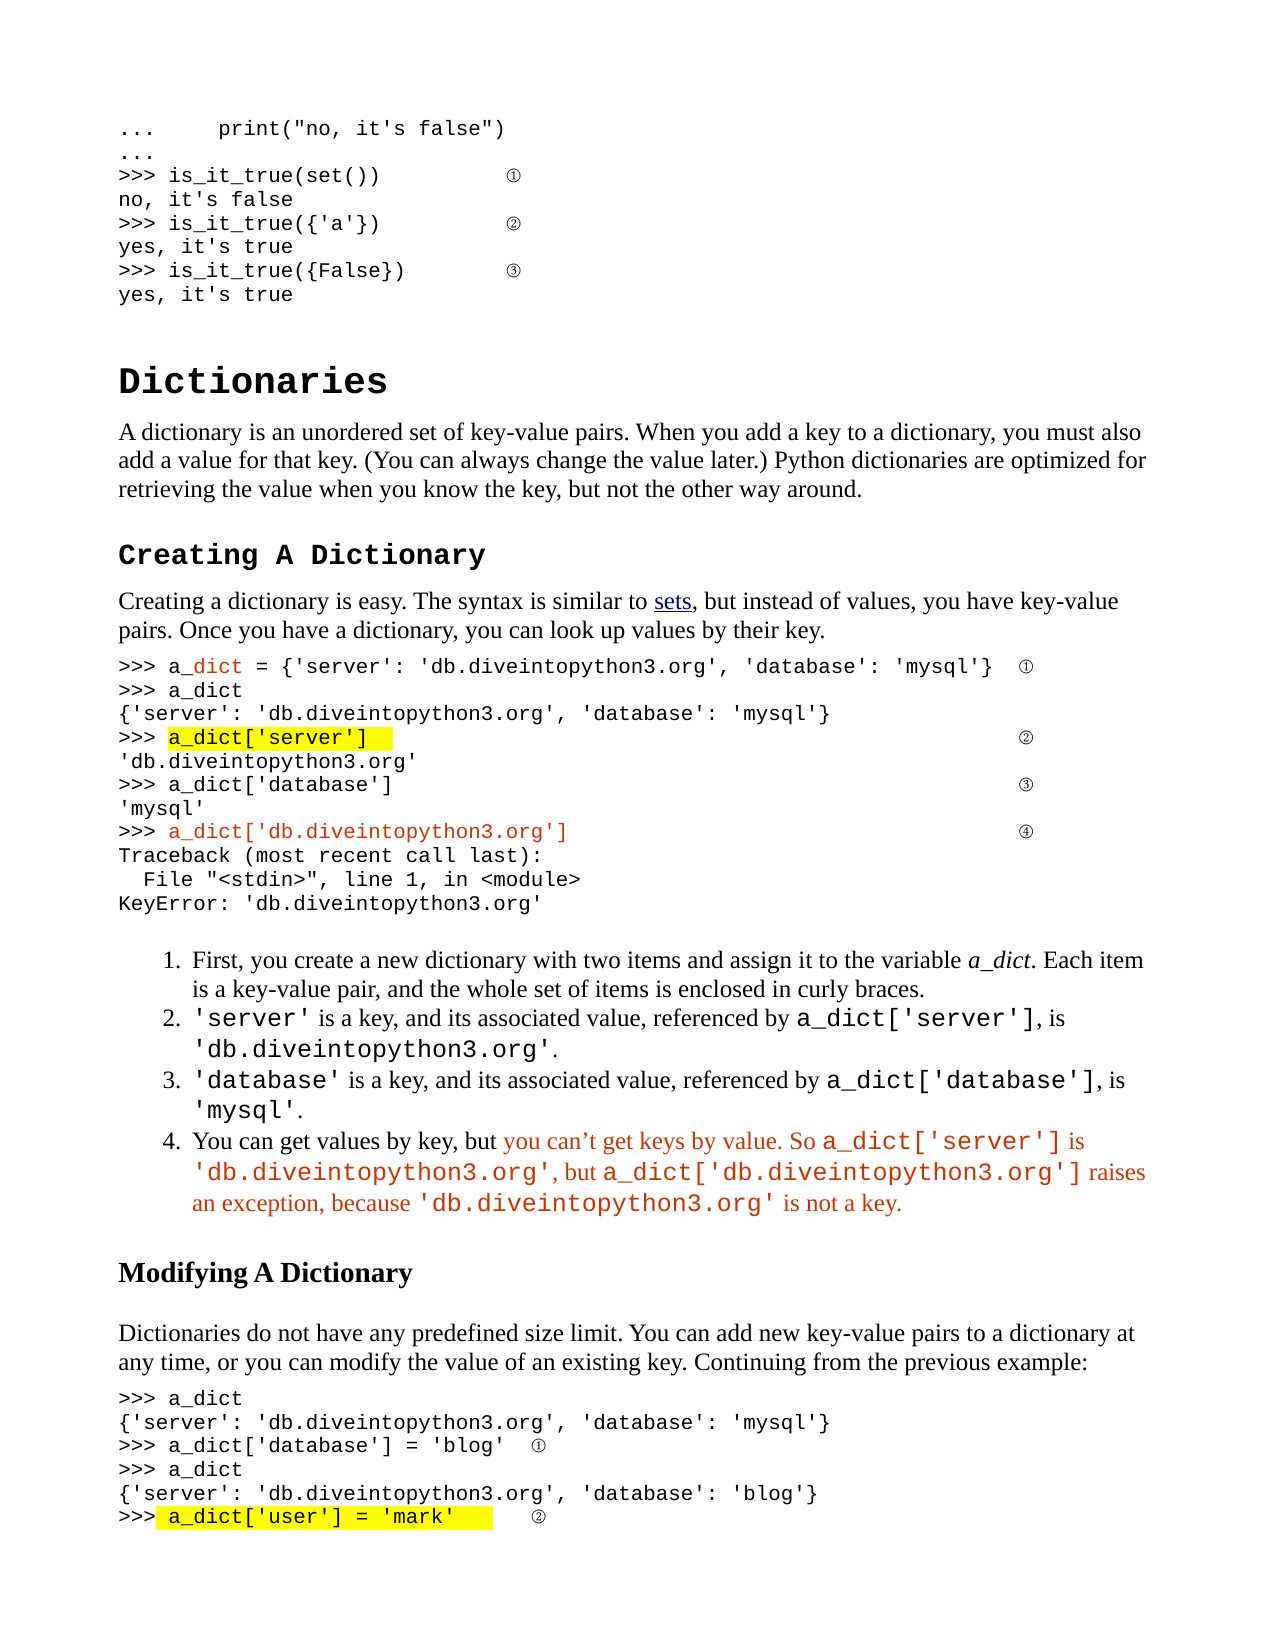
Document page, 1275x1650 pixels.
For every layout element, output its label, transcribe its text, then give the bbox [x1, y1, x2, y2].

list 'server' is a key, and its associated value, referenced by a_dict['server'], is 'db.diveintopython3.org'. [162, 1003, 1157, 1065]
text yes, it's true [118, 284, 1157, 307]
text >>> a_dict['server'] ② [118, 727, 1157, 751]
text {'server': 'db.diveintopython3.org', 'database': 'mysql'} [118, 703, 1157, 727]
text >>> a_dict['db.diveintopython3.org'] ④ [118, 822, 1157, 845]
text >>> a_dict['database'] ③ [118, 774, 1157, 798]
text File "<stdin>", line 1, in <module> [118, 869, 1157, 892]
text 'mysql' [118, 798, 1157, 822]
text {'server': 'db.diveintopython3.org', 'database': 'blog'} [118, 1483, 1157, 1506]
text >>> a_dict [118, 1459, 1157, 1483]
text >>> is_it_true({'a'}) ② [118, 213, 1157, 236]
text Dictionaries do not have any predefined size limit. You can add new key-value pairs to a dictionary at any time, or you can modify the value of an existing key. Continuing from the previous example: [118, 1318, 1157, 1376]
text >>> a_dict['user'] = 'mark' ② [118, 1506, 1157, 1530]
list You can get values by key, but you can’t get keys by value. So a_dict['server'] is 'db.diveintopython3.org', but a_dict['db.diveintopython3.org'] raises an exception, because 'db.diveintopython3.org' is not a key. [162, 1126, 1157, 1219]
text >>> a_dict [118, 1388, 1157, 1412]
subtitle Modifying A Dictionary [118, 1255, 1157, 1289]
text >>> a_dict = {'server': 'db.diveintopython3.org', 'database': 'mysql'} ① [118, 656, 1157, 680]
text >>> is_it_true({False}) ③ [118, 260, 1157, 284]
text ... print("no, it's false") [118, 118, 1157, 142]
text >>> a_dict['database'] = 'blog' ① [118, 1435, 1157, 1459]
list First, you create a new dictionary with two items and assign it to the variable a_dict. Each item is a key-value pair, and the whole set of items is enclosed in curly braces. [162, 946, 1157, 1003]
text A dictionary is an unordered set of key-value pairs. When you add a key to a dictionary, you must also add a value for that key. (You can always change the value later.) Python dictionaries are optimized for retrieving the value when you know the key, but not the other way around. [118, 417, 1157, 503]
text yes, it's true [118, 236, 1157, 260]
text no, it's false [118, 189, 1157, 213]
text Traceback (most recent call last): [118, 845, 1157, 869]
text KeyError: 'db.diveintopython3.org' [118, 892, 1157, 916]
text Creating a dictionary is easy. The syntax is similar to sets, but instead of values, you have key-value pairs. Once you have a dictionary, you can look up values by their key. [118, 586, 1157, 643]
subtitle Creating A Dictionary [118, 541, 1157, 573]
text 'db.diveintopython3.org' [118, 751, 1157, 774]
list 'database' is a key, and its associated value, referenced by a_dict['database'], is 'mysql'. [162, 1065, 1157, 1126]
text >>> is_it_true(set()) ① [118, 165, 1157, 189]
text >>> a_dict [118, 680, 1157, 703]
subtitle Dictionaries [118, 362, 1157, 404]
text {'server': 'db.diveintopython3.org', 'database': 'mysql'} [118, 1412, 1157, 1435]
text ... [118, 142, 1157, 165]
